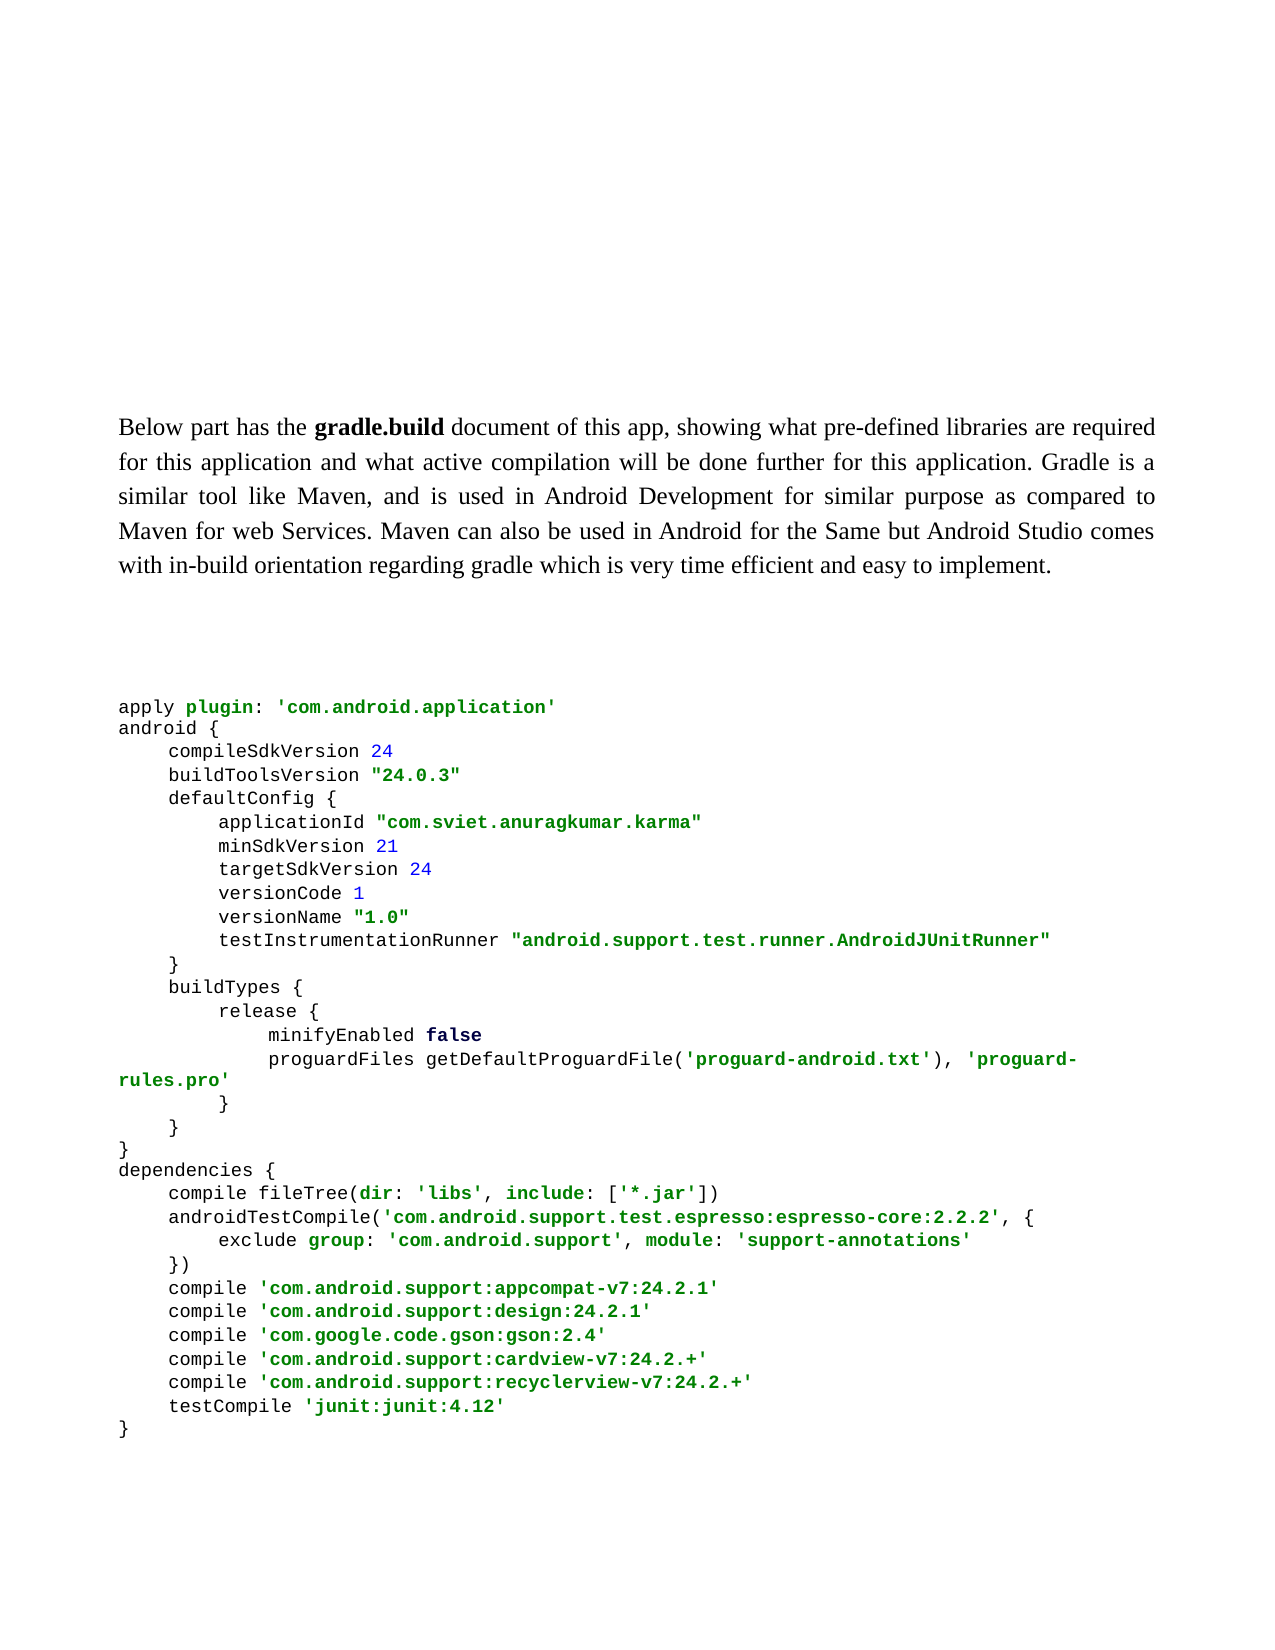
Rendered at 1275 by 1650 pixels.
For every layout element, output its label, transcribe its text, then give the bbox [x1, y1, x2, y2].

text compile 'com.android.support:appcompat-v7:24.2.1' [118, 1277, 1157, 1300]
text android { [118, 719, 1157, 740]
text androidTestCompile('com.android.support.test.espresso:espresso-core:2.2.2', { [118, 1206, 1157, 1229]
text compile 'com.google.code.gson:gson:2.4' [118, 1324, 1157, 1348]
text versionCode 1 [118, 882, 1157, 906]
text versionName "1.0" [118, 906, 1157, 929]
text testInstrumentationRunner "android.support.test.runner.AndroidJUnitRunner" [118, 929, 1157, 953]
text targetSdkVersion 24 [118, 858, 1157, 882]
text compile 'com.android.support:recyclerview-v7:24.2.+' [118, 1371, 1157, 1395]
text defaultConfig { [118, 787, 1157, 811]
text applicationId "com.sviet.anuragkumar.karma" [118, 811, 1157, 835]
text apply plugin: 'com.android.application' [118, 698, 1157, 719]
text compileSdkVersion 24 [118, 740, 1157, 764]
text } [118, 1419, 1157, 1440]
text minifyEnabled false [118, 1024, 1157, 1047]
text } [118, 1116, 1157, 1140]
text Below part has the gradle.build document of this app, showing what pre-defined libraries are required for this application and what active compilation will be done further for this application. Gradle is a similar tool like Maven, and is used in Android Development for similar purpose as compared to Maven for web Services. Maven can also be used in Android for the Same but Android Studio comes with in-build orientation regarding gradle which is very time efficient and easy to implement. [118, 412, 1157, 579]
text compile fileTree(dir: 'libs', include: ['*.jar']) [118, 1182, 1157, 1206]
text buildToolsVersion "24.0.3" [118, 764, 1157, 787]
text } [118, 1140, 1157, 1161]
text dependencies { [118, 1161, 1157, 1182]
text } [118, 953, 1157, 977]
text release { [118, 1000, 1157, 1024]
text minSdkVersion 21 [118, 835, 1157, 858]
text exclude group: 'com.android.support', module: 'support-annotations' [118, 1229, 1157, 1253]
text compile 'com.android.support:cardview-v7:24.2.+' [118, 1348, 1157, 1371]
text compile 'com.android.support:design:24.2.1' [118, 1300, 1157, 1324]
text } [118, 1092, 1157, 1116]
text }) [118, 1253, 1157, 1277]
text testCompile 'junit:junit:4.12' [118, 1395, 1157, 1419]
text buildTypes { [118, 977, 1157, 1000]
text proguardFiles getDefaultProguardFile('proguard-android.txt'), 'proguard-rules.pro' [118, 1047, 1157, 1092]
